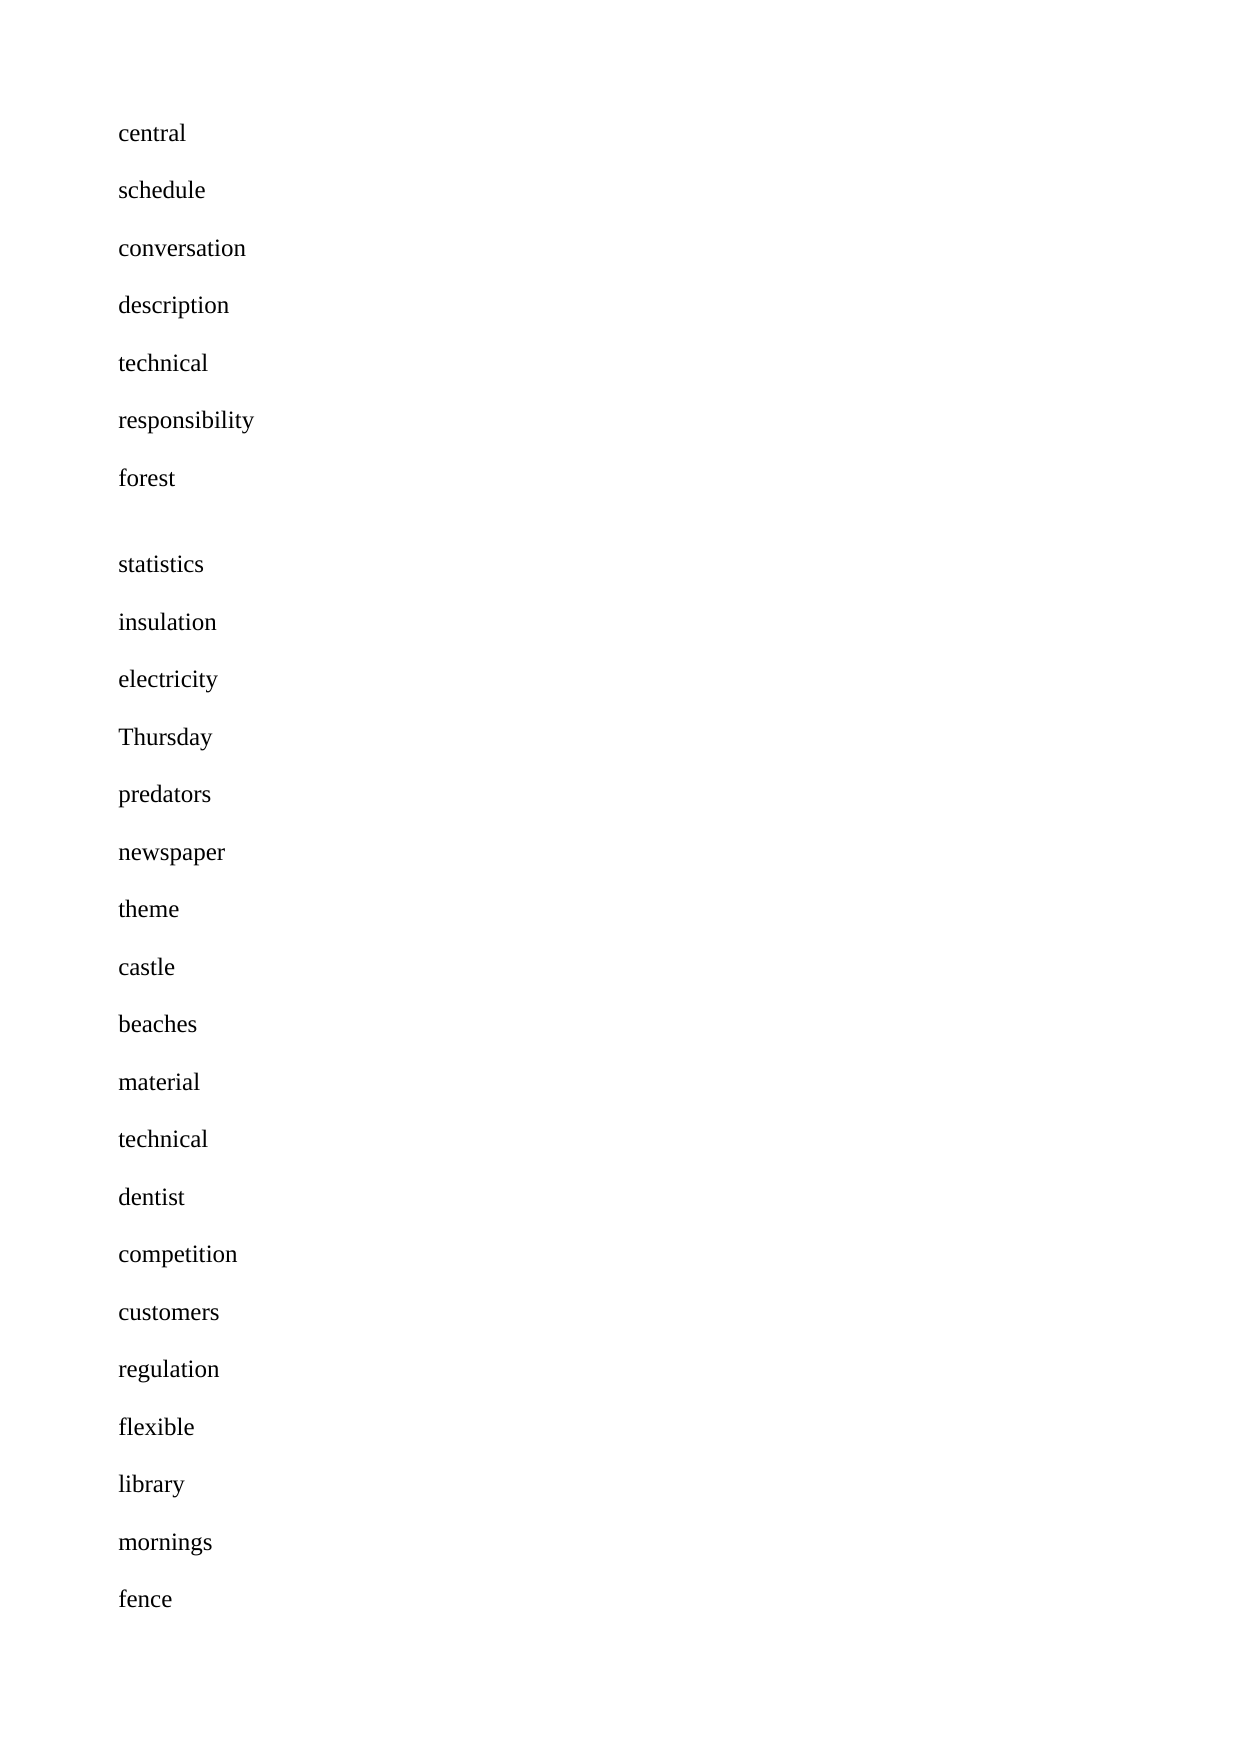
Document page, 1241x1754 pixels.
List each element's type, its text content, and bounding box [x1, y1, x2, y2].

text fence [118, 1584, 1122, 1613]
text dentist [118, 1182, 1122, 1211]
text technical [118, 348, 1122, 377]
text mornings [118, 1527, 1122, 1556]
text newspaper [118, 837, 1122, 866]
text flexible [118, 1412, 1122, 1441]
text responsibility [118, 406, 1122, 434]
text beaches [118, 1009, 1122, 1038]
text customers [118, 1297, 1122, 1326]
text library [118, 1469, 1122, 1498]
text description [118, 291, 1122, 319]
text electricity [118, 664, 1122, 693]
text regulation [118, 1354, 1122, 1383]
text insulation [118, 607, 1122, 636]
text statistics [118, 549, 1122, 578]
text competition [118, 1239, 1122, 1268]
text Thursday [118, 722, 1122, 751]
text material [118, 1067, 1122, 1096]
text forest [118, 463, 1122, 492]
text predators [118, 779, 1122, 808]
text theme [118, 894, 1122, 923]
text castle [118, 952, 1122, 981]
text schedule [118, 176, 1122, 204]
text technical [118, 1124, 1122, 1153]
text conversation [118, 233, 1122, 262]
text central [118, 118, 1122, 147]
